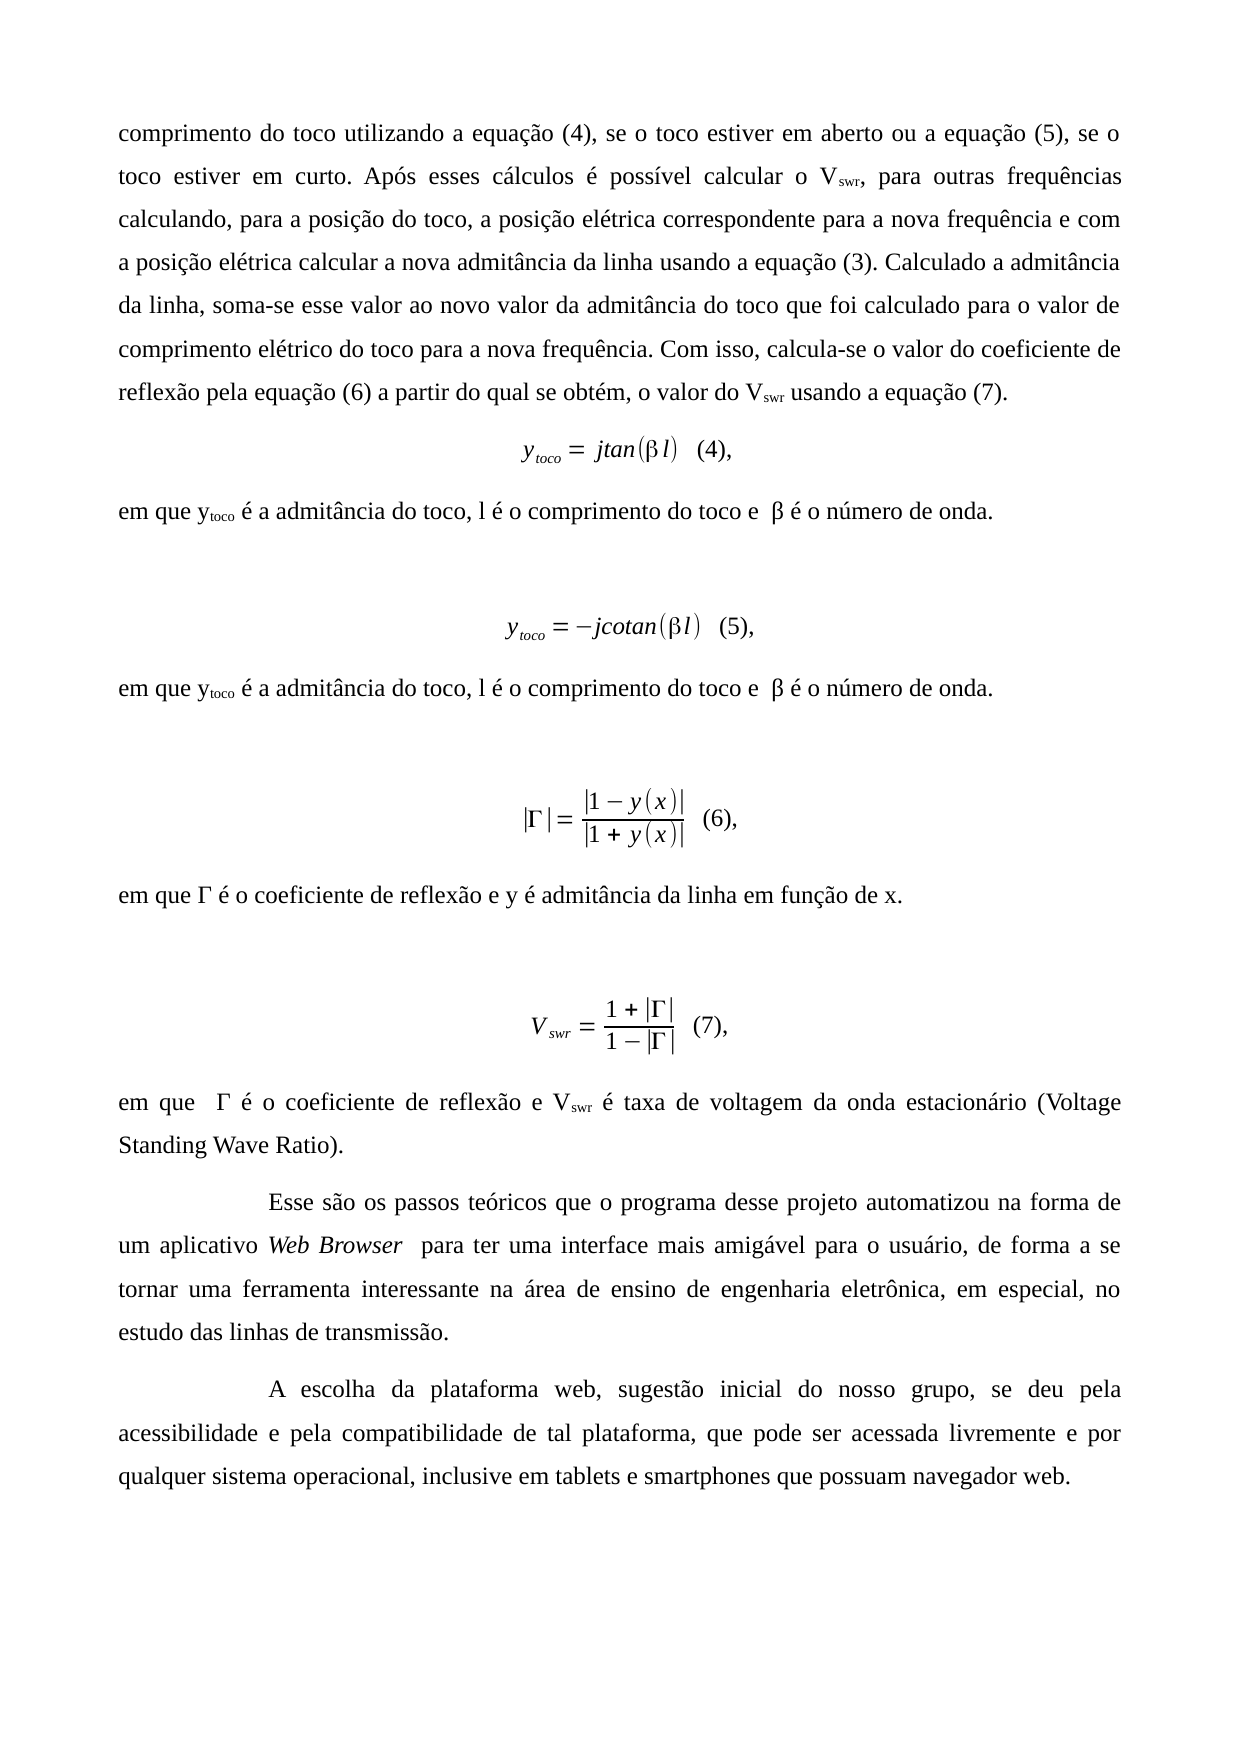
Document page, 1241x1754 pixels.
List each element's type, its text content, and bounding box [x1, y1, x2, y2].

text em que Γ é o coeficiente de reflexão e y é admitância da linha em função de x. [118, 880, 1122, 908]
text comprimento do toco utilizando a equação (4), se o toco estiver em aberto ou a equação (5), se o toco estiver em curto. Após esses cálculos é possível calcular o Vswr, para outras frequências calculando, para a posição do toco, a posição elétrica correspondente para a nova frequência e com a posição elétrica calcular a nova admitância da linha usando a equação (3). Calculado a admitância da linha, soma-se esse valor ao novo valor da admitância do toco que foi calculado para o valor de comprimento elétrico do toco para a nova frequência. Com isso, calcula-se o valor do coeficiente de reflexão pela equação (6) a partir do qual se obtém, o valor do Vswr usando a equação (7). [118, 118, 1122, 406]
text Esse são os passos teóricos que o programa desse projeto automatizou na forma de um aplicativo Web Browser para ter uma interface mais amigável para o usuário, de forma a se tornar uma ferramenta interessante na área de ensino de engenharia eletrônica, em especial, no estudo das linhas de transmissão. [118, 1187, 1122, 1346]
text A escolha da plataforma web, sugestão inicial do nosso grupo, se deu pela acessibilidade e pela compatibilidade de tal plataforma, que pode ser acessada livremente e por qualquer sistema operacional, inclusive em tablets e smartphones que possuam navegador web. [118, 1374, 1122, 1489]
text em que ytoco é a admitância do toco, l é o comprimento do toco e β é o número de onda. [118, 496, 1122, 525]
text em que Γ é o coeficiente de reflexão e Vswr é taxa de voltagem da onda estacionário (Voltage Standing Wave Ratio). [118, 1087, 1122, 1158]
text (4), [118, 434, 1122, 467]
text (7), [118, 995, 1122, 1058]
text (6), [118, 788, 1122, 851]
text (5), [118, 611, 1122, 644]
text em que ytoco é a admitância do toco, l é o comprimento do toco e β é o número de onda. [118, 673, 1122, 701]
